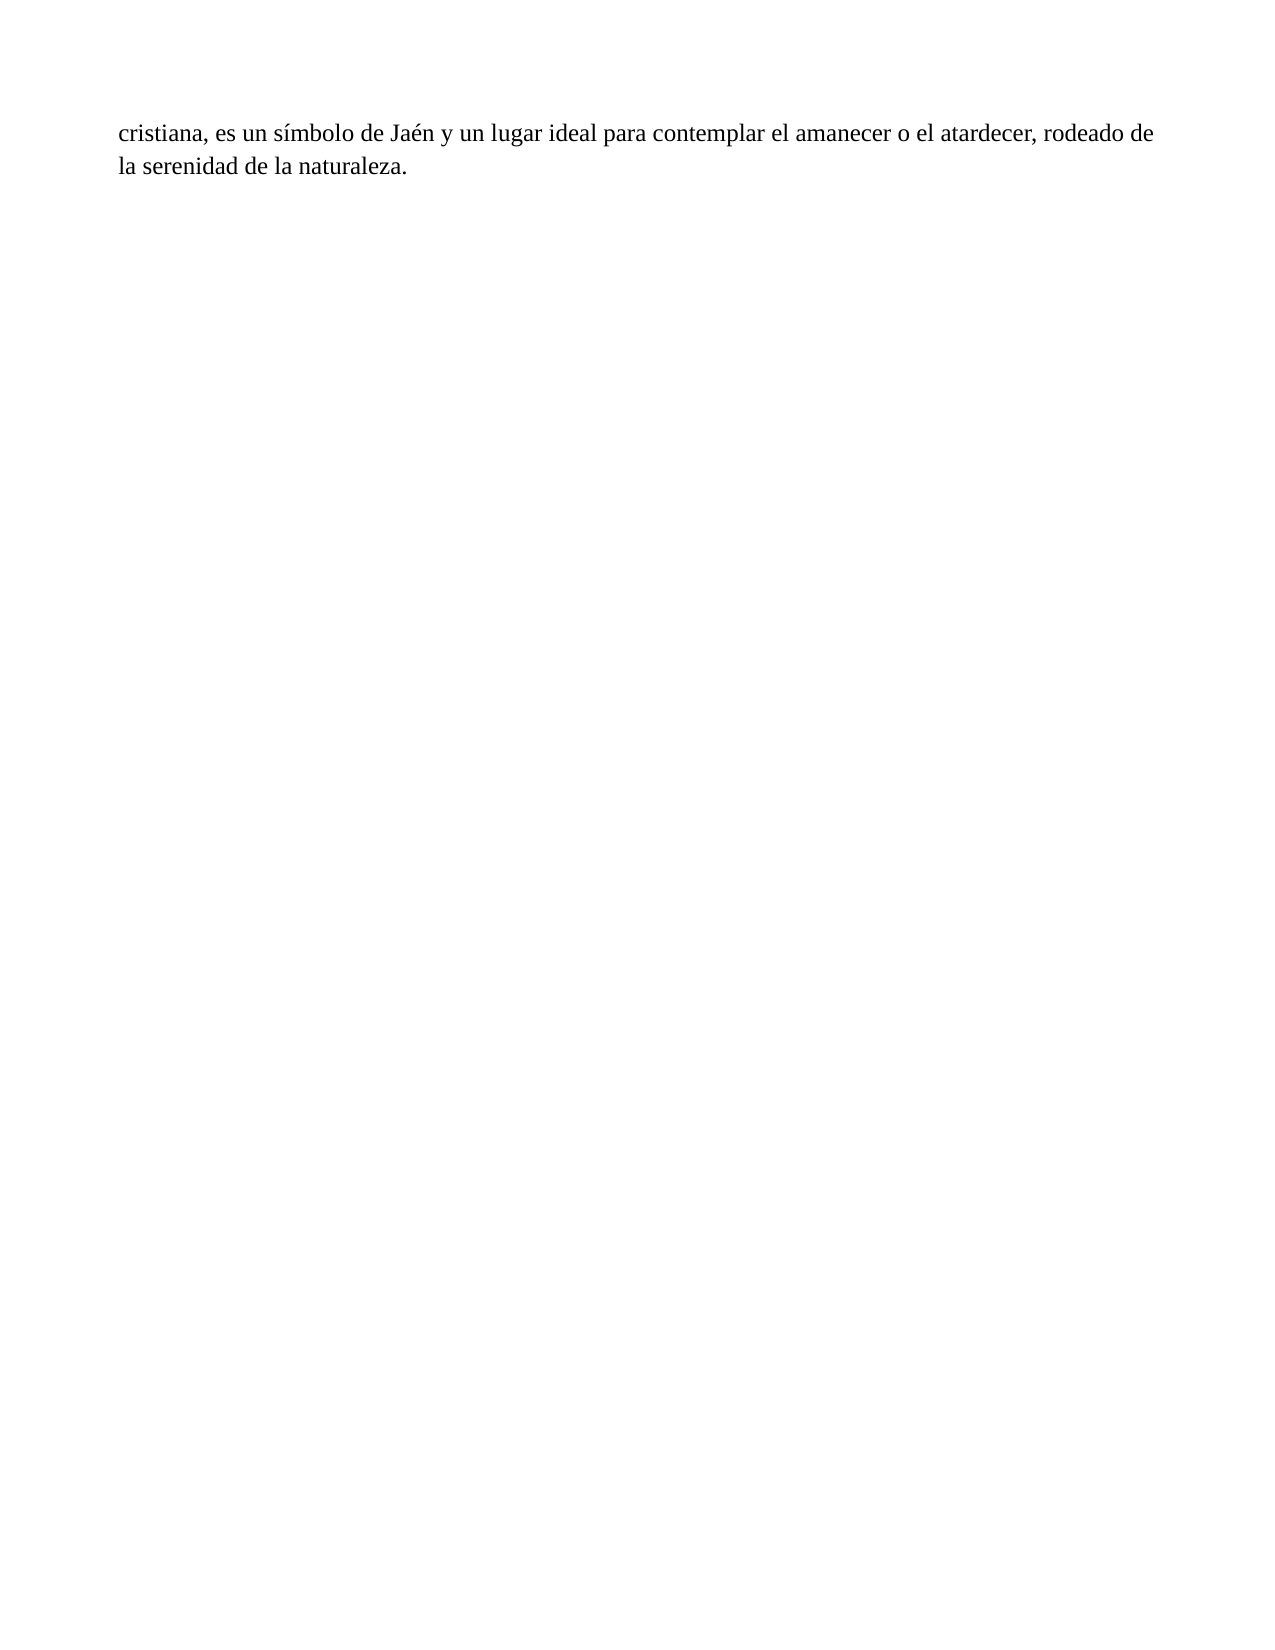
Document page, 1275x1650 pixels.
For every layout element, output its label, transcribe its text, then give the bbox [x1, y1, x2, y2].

text cristiana, es un símbolo de Jaén y un lugar ideal para contemplar el amanecer o el atardecer, rodeado de la serenidad de la naturaleza. [118, 118, 1157, 180]
